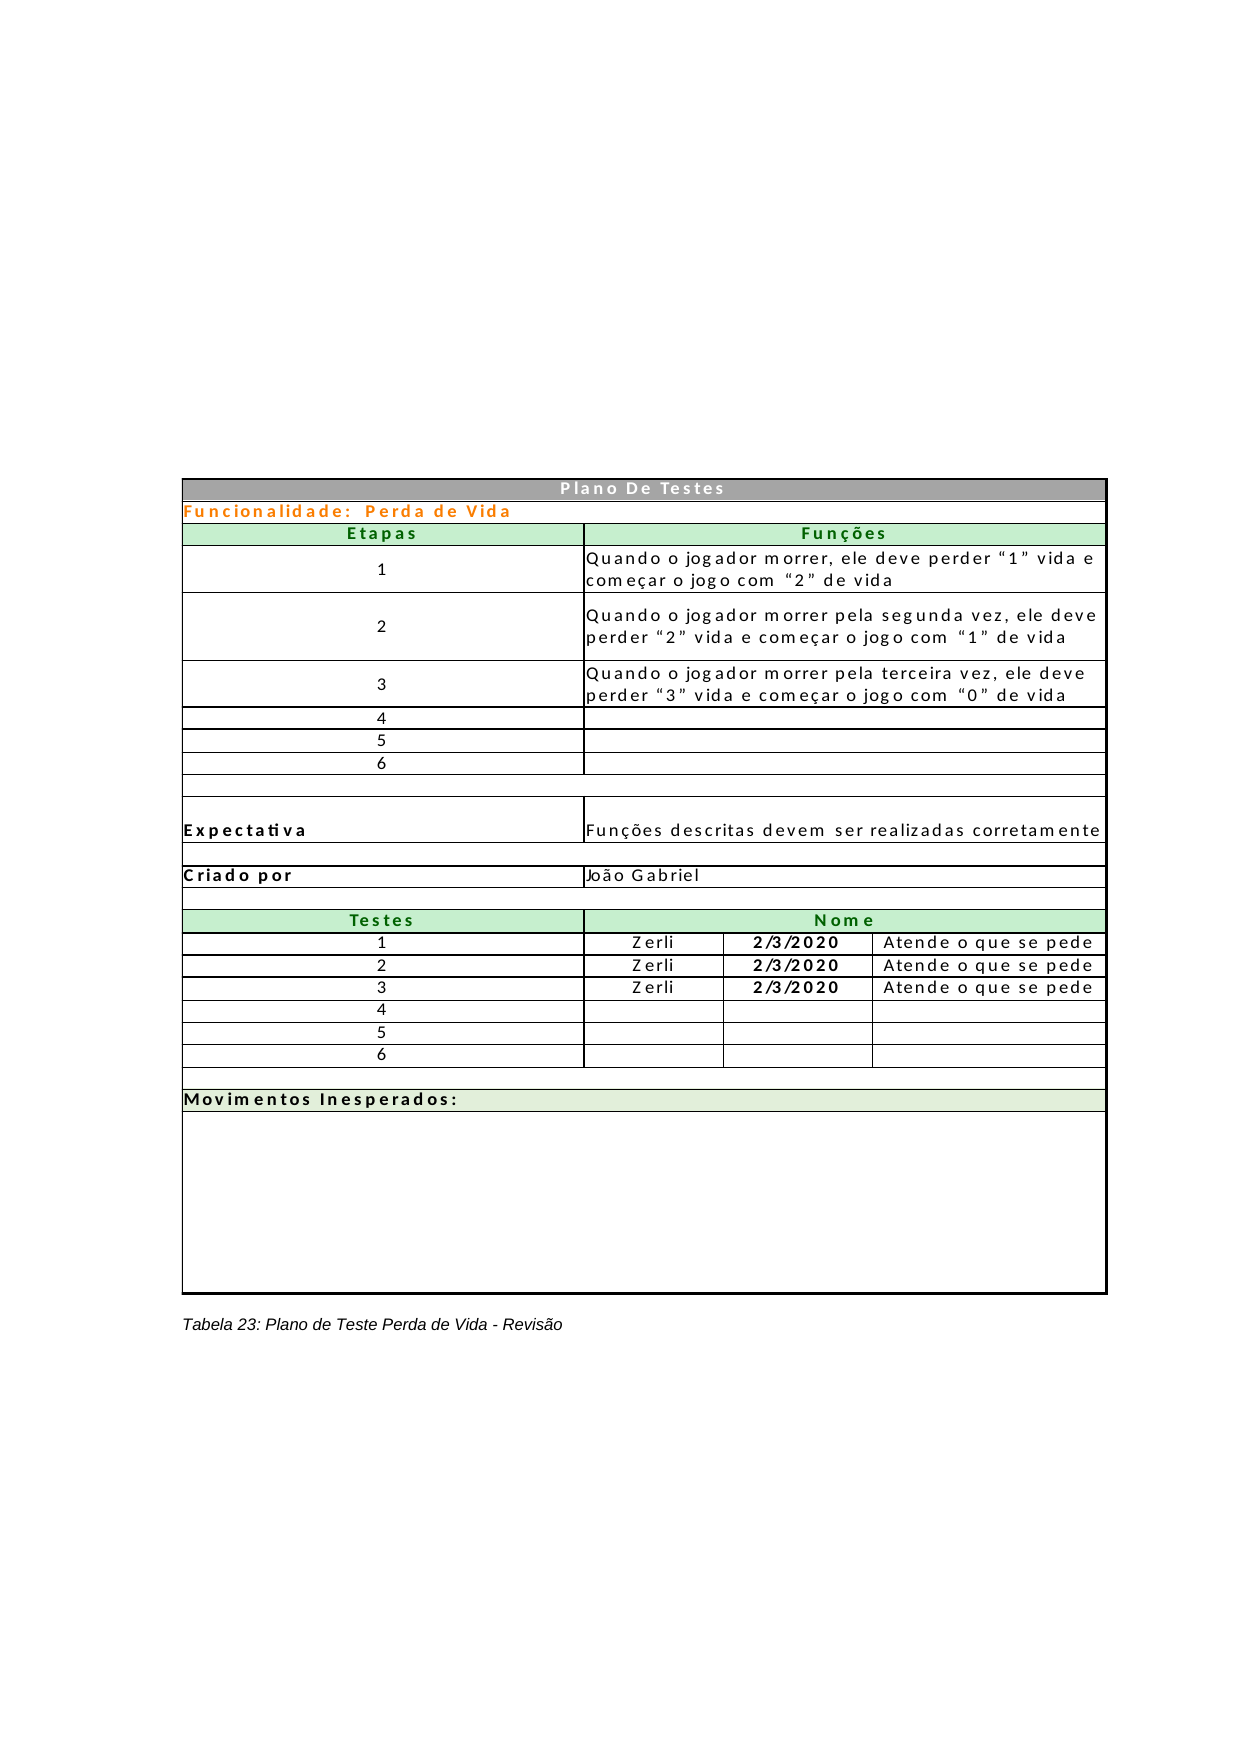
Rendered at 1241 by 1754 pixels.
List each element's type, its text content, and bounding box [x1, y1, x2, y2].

text Tabela 23: Plano de Teste Perda de Vida - Revisão [182, 1315, 1117, 1334]
